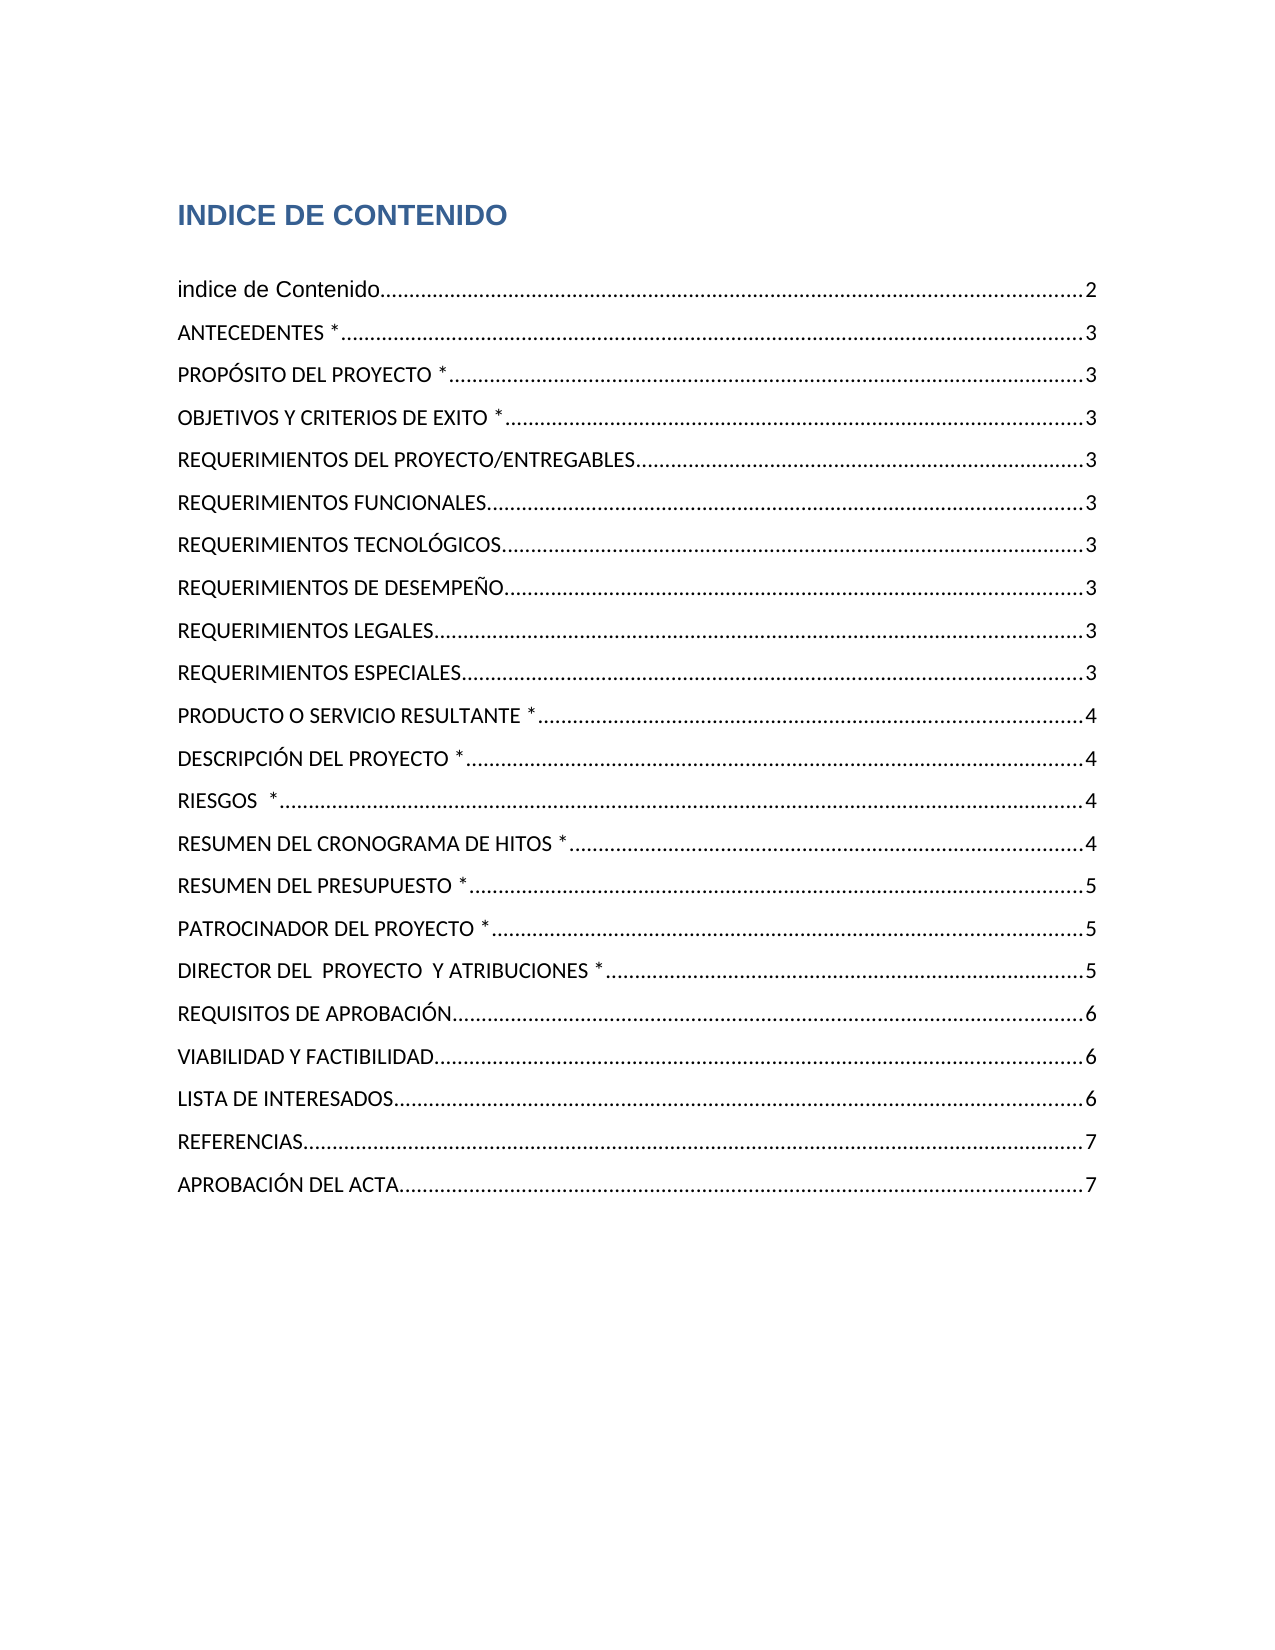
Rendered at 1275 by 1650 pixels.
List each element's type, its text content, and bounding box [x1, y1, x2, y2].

text DESCRIPCIÓN DEL PROYECTO * 4 [177, 744, 1098, 772]
text APROBACIÓN DEL ACTA 7 [177, 1170, 1098, 1198]
text REQUERIMIENTOS DEL PROYECTO/ENTREGABLES 3 [177, 445, 1098, 473]
text PROPÓSITO DEL PROYECTO * 3 [177, 360, 1098, 388]
text VIABILIDAD Y FACTIBILIDAD 6 [177, 1042, 1098, 1070]
subtitle indice de Contenido [177, 198, 1098, 231]
text OBJETIVOS Y CRITERIOS DE EXITO * 3 [177, 403, 1098, 431]
text REQUERIMIENTOS LEGALES 3 [177, 616, 1098, 644]
text PRODUCTO O SERVICIO RESULTANTE * 4 [177, 701, 1098, 729]
text REQUERIMIENTOS FUNCIONALES 3 [177, 488, 1098, 516]
text RIESGOS * 4 [177, 786, 1098, 814]
text LISTA DE INTERESADOS 6 [177, 1084, 1098, 1112]
text ANTECEDENTES * 3 [177, 318, 1098, 346]
text PATROCINADOR DEL PROYECTO * 5 [177, 914, 1098, 942]
text REQUERIMIENTOS TECNOLÓGICOS 3 [177, 531, 1098, 559]
text RESUMEN DEL PRESUPUESTO * 5 [177, 871, 1098, 899]
text DIRECTOR DEL PROYECTO Y ATRIBUCIONES * 5 [177, 957, 1098, 985]
text REQUERIMIENTOS ESPECIALES 3 [177, 658, 1098, 686]
text REFERENCIAS 7 [177, 1127, 1098, 1155]
text RESUMEN DEL CRONOGRAMA DE HITOS * 4 [177, 829, 1098, 857]
text REQUERIMIENTOS DE DESEMPEÑO 3 [177, 573, 1098, 601]
text REQUISITOS DE APROBACIÓN 6 [177, 999, 1098, 1027]
text indice de Contenido 2 [177, 275, 1098, 303]
